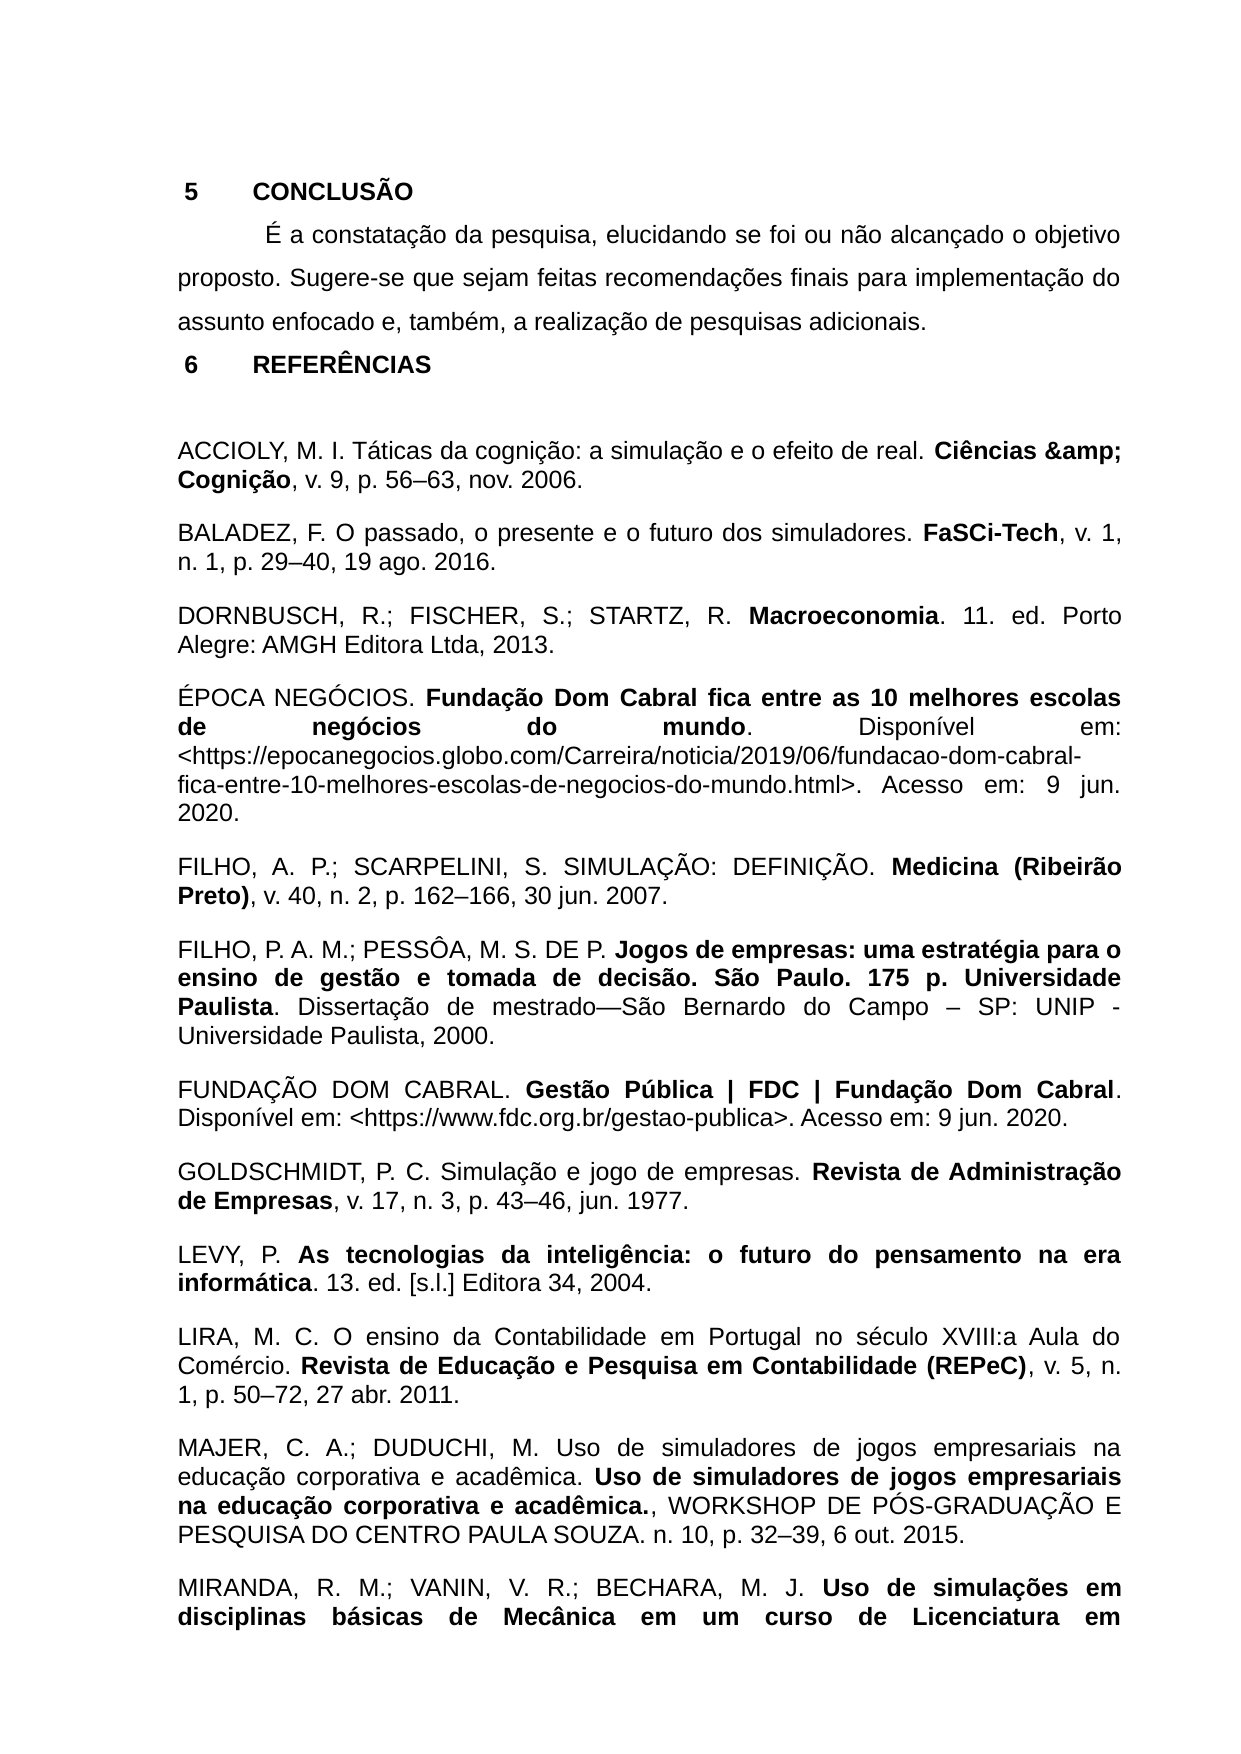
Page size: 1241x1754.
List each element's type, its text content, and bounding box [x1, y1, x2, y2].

text LEVY, P. As tecnologias da inteligência: o futuro do pensamento na era informática. 13. ed. [s.l.] Editora 34, 2004. [177, 1240, 1122, 1297]
text FILHO, P. A. M.; PESSÔA, M. S. DE P. Jogos de empresas: uma estratégia para o ensino de gestão e tomada de decisão. São Paulo. 175 p. Universidade Paulista. Dissertação de mestrado—São Bernardo do Campo – SP: UNIP - Universidade Paulista, 2000. [177, 935, 1122, 1050]
text ÉPOCA NEGÓCIOS. Fundação Dom Cabral fica entre as 10 melhores escolas de negócios do mundo. Disponível em: <https://epocanegocios.globo.com/Carreira/noticia/2019/06/fundacao-dom-cabral-fica-entre-10-melhores-escolas-de-negocios-do-mundo.html>. Acesso em: 9 jun. 2020. [177, 683, 1122, 827]
text FILHO, A. P.; SCARPELINI, S. SIMULAÇÃO: DEFINIÇÃO. Medicina (Ribeirão Preto), v. 40, n. 2, p. 162–166, 30 jun. 2007. [177, 852, 1122, 910]
text MAJER, C. A.; DUDUCHI, M. Uso de simuladores de jogos empresariais na educação corporativa e acadêmica. Uso de simuladores de jogos empresariais na educação corporativa e acadêmica., WORKSHOP DE PÓS-GRADUAÇÃO E PESQUISA DO CENTRO PAULA SOUZA. n. 10, p. 32–39, 6 out. 2015. [177, 1433, 1122, 1548]
text FUNDAÇÃO DOM CABRAL. Gestão Pública | FDC | Fundação Dom Cabral. Disponível em: <https://www.fdc.org.br/gestao-publica>. Acesso em: 9 jun. 2020. [177, 1075, 1122, 1132]
subtitle Conclusão [177, 177, 1122, 206]
text MIRANDA, R. M.; VANIN, V. R.; BECHARA, M. J. Uso de simulações em disciplinas básicas de Mecânica em um curso de Licenciatura em [177, 1573, 1122, 1631]
text ACCIOLY, M. I. Táticas da cognição: a simulação e o efeito de real. Ciências &amp; Cognição, v. 9, p. 56–63, nov. 2006. [177, 436, 1122, 493]
text GOLDSCHMIDT, P. C. Simulação e jogo de empresas. Revista de Administração de Empresas, v. 17, n. 3, p. 43–46, jun. 1977. [177, 1157, 1122, 1215]
text É a constatação da pesquisa, elucidando se foi ou não alcançado o objetivo proposto. Sugere-se que sejam feitas recomendações finais para implementação do assunto enfocado e, também, a realização de pesquisas adicionais. [177, 220, 1122, 335]
subtitle Referências [177, 350, 1122, 378]
text BALADEZ, F. O passado, o presente e o futuro dos simuladores. FaSCi-Tech, v. 1, n. 1, p. 29–40, 19 ago. 2016. [177, 518, 1122, 576]
text DORNBUSCH, R.; FISCHER, S.; STARTZ, R. Macroeconomia. 11. ed. Porto Alegre: AMGH Editora Ltda, 2013. [177, 601, 1122, 658]
text LIRA, M. C. O ensino da Contabilidade em Portugal no século XVIII:a Aula do Comércio. Revista de Educação e Pesquisa em Contabilidade (REPeC), v. 5, n. 1, p. 50–72, 27 abr. 2011. [177, 1322, 1122, 1408]
